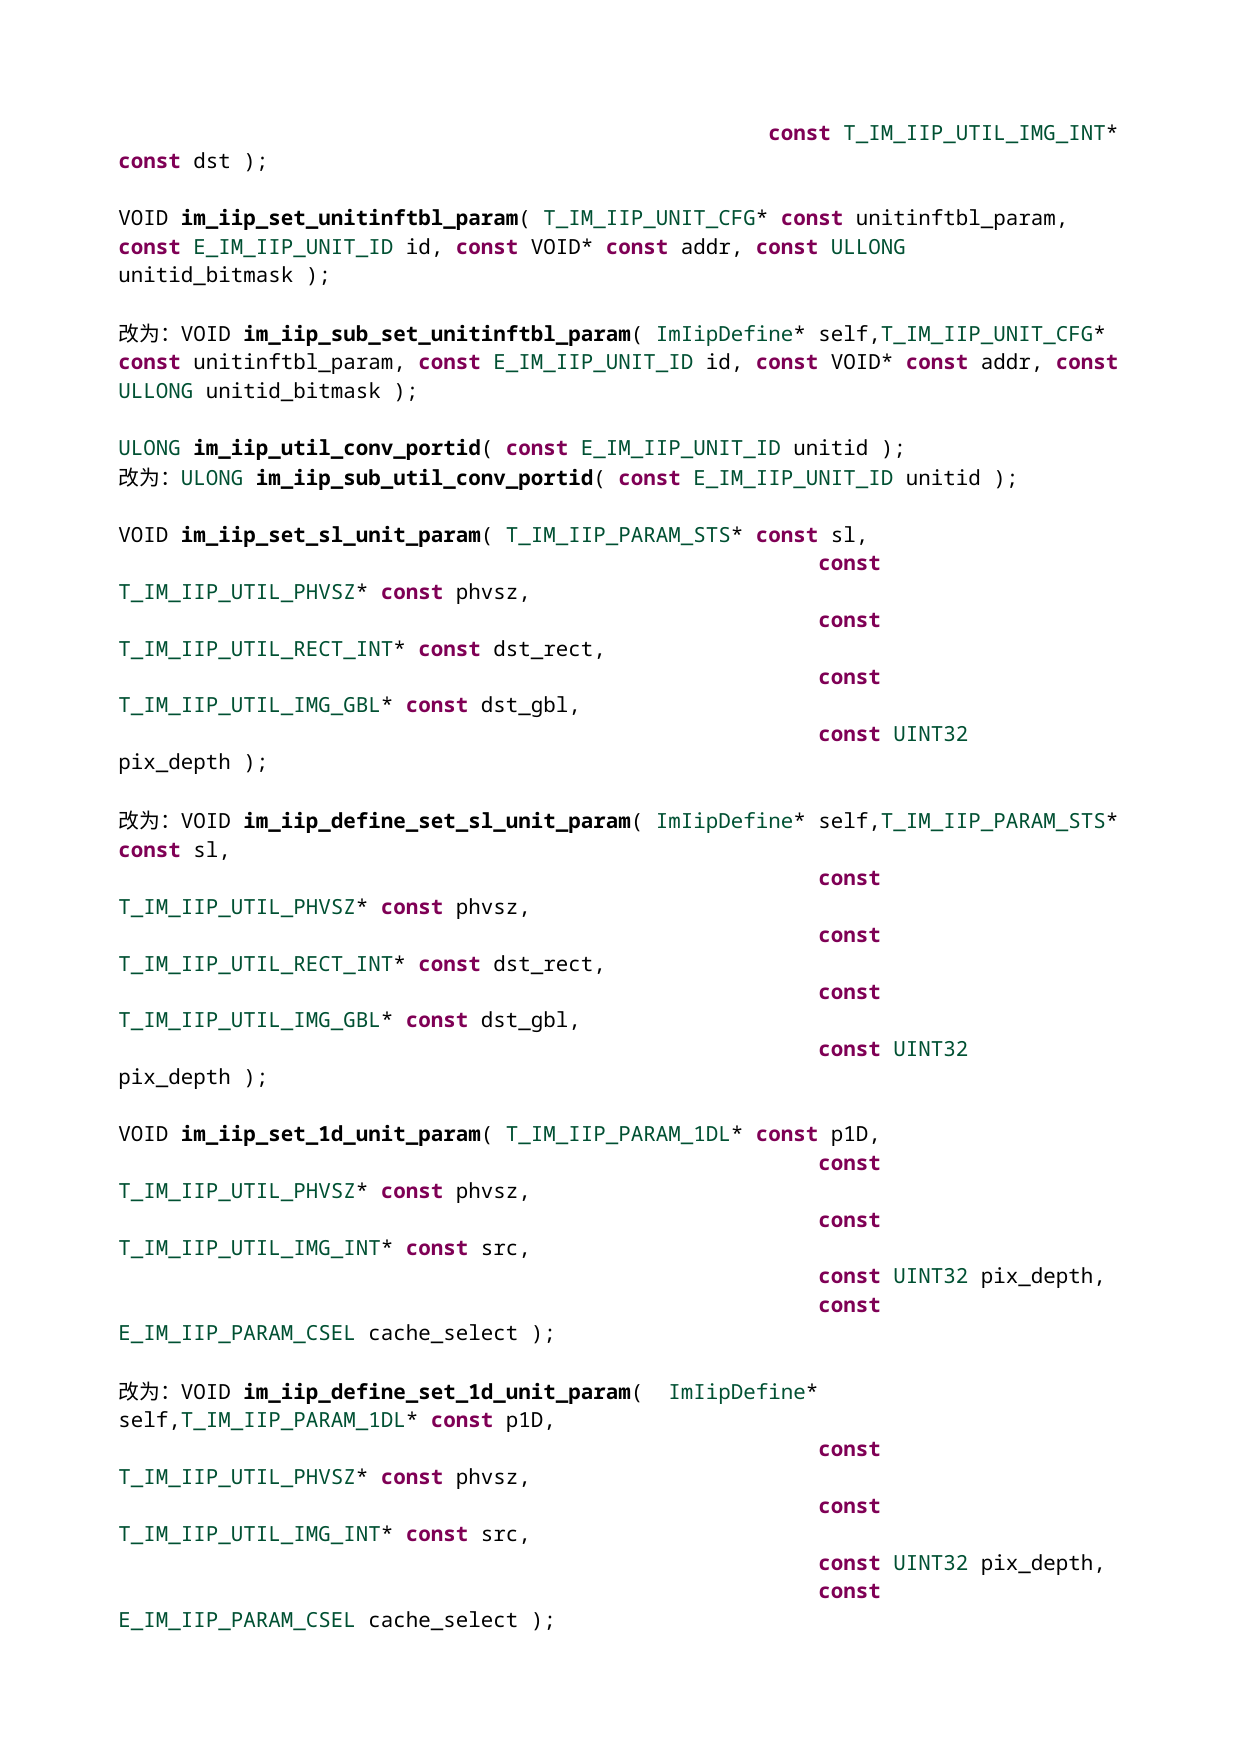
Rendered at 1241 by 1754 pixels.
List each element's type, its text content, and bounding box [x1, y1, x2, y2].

text const E_IM_IIP_PARAM_CSEL cache_select ); [118, 1576, 1122, 1633]
text const T_IM_IIP_UTIL_RECT_INT* const dst_rect, [118, 920, 1122, 977]
text VOID im_iip_set_unitinftbl_param( T_IM_IIP_UNIT_CFG* const unitinftbl_param, const E_IM_IIP_UNIT_ID id, const VOID* const addr, const ULLONG unitid_bitmask ); [118, 203, 1122, 289]
text 改为：VOID im_iip_define_set_1d_unit_param( ImIipDefine* self,T_IM_IIP_PARAM_1DL* const p1D, [118, 1375, 1122, 1434]
text const T_IM_IIP_UTIL_IMG_GBL* const dst_gbl, [118, 662, 1122, 719]
text const T_IM_IIP_UTIL_PHVSZ* const phvsz, [118, 1148, 1122, 1205]
text const UINT32 pix_depth, [118, 1548, 1122, 1576]
text VOID im_iip_set_sl_unit_param( T_IM_IIP_PARAM_STS* const sl, [118, 520, 1122, 548]
text 改为：ULONG im_iip_sub_util_conv_portid( const E_IM_IIP_UNIT_ID unitid ); [118, 461, 1122, 492]
text const T_IM_IIP_UTIL_IMG_INT* const dst ); [118, 118, 1122, 175]
text 改为：VOID im_iip_define_set_sl_unit_param( ImIipDefine* self,T_IM_IIP_PARAM_STS* const sl, [118, 805, 1122, 863]
text const UINT32 pix_depth ); [118, 1034, 1122, 1091]
text const UINT32 pix_depth, [118, 1262, 1122, 1290]
text 改为：VOID im_iip_sub_set_unitinftbl_param( ImIipDefine* self,T_IM_IIP_UNIT_CFG* const unitinftbl_param, const E_IM_IIP_UNIT_ID id, const VOID* const addr, const ULLONG unitid_bitmask ); [118, 317, 1122, 404]
text const T_IM_IIP_UTIL_IMG_INT* const src, [118, 1205, 1122, 1262]
text const E_IM_IIP_PARAM_CSEL cache_select ); [118, 1290, 1122, 1347]
text const T_IM_IIP_UTIL_PHVSZ* const phvsz, [118, 548, 1122, 605]
text const T_IM_IIP_UTIL_PHVSZ* const phvsz, [118, 863, 1122, 920]
text ULONG im_iip_util_conv_portid( const E_IM_IIP_UNIT_ID unitid ); [118, 433, 1122, 461]
text const T_IM_IIP_UTIL_IMG_INT* const src, [118, 1491, 1122, 1548]
text const T_IM_IIP_UTIL_PHVSZ* const phvsz, [118, 1434, 1122, 1491]
text const T_IM_IIP_UTIL_RECT_INT* const dst_rect, [118, 605, 1122, 662]
text const UINT32 pix_depth ); [118, 719, 1122, 776]
text const T_IM_IIP_UTIL_IMG_GBL* const dst_gbl, [118, 977, 1122, 1034]
text VOID im_iip_set_1d_unit_param( T_IM_IIP_PARAM_1DL* const p1D, [118, 1119, 1122, 1148]
